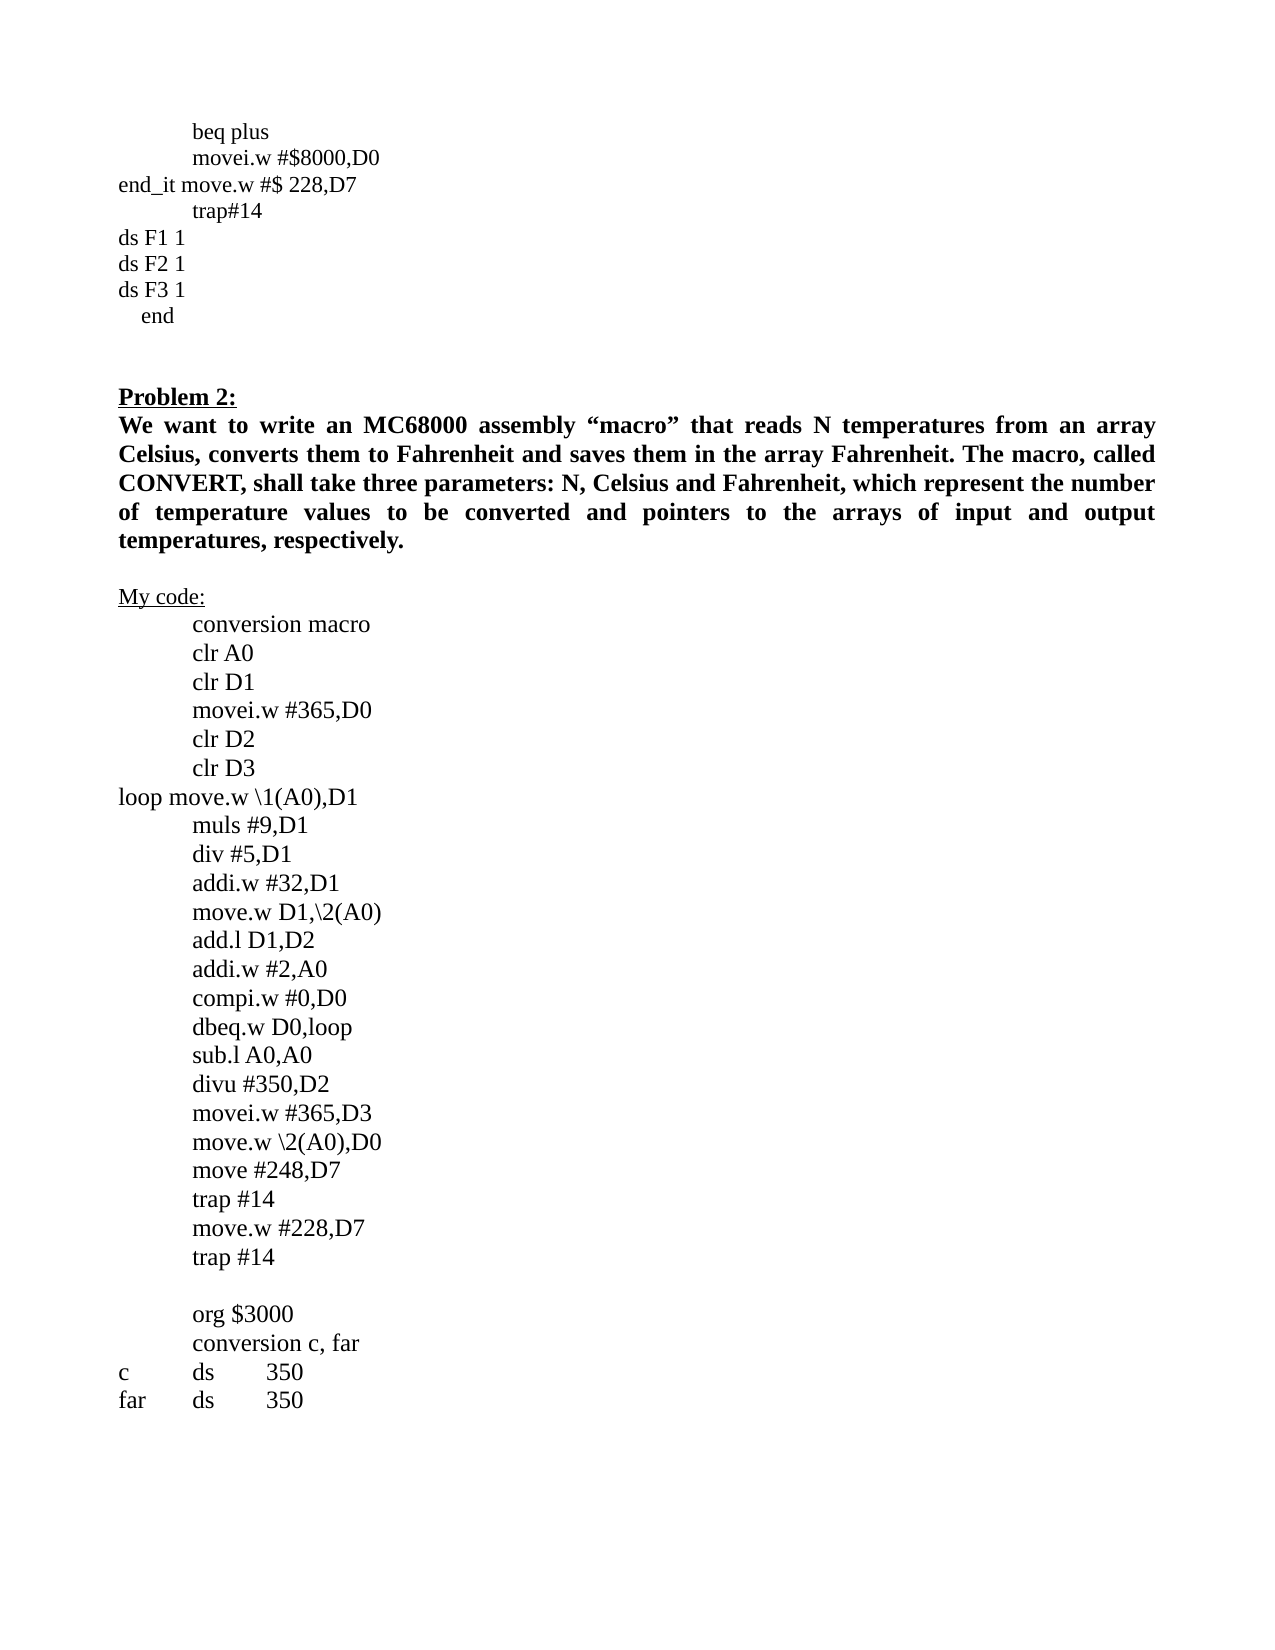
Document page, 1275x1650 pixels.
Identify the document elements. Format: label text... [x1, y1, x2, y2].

text trap #14 [118, 1242, 1157, 1271]
text conversion c, far [118, 1328, 1157, 1357]
text ds F1 1 [118, 223, 1157, 250]
text muls #9,D1 [118, 811, 1157, 839]
text clr D2 [118, 724, 1157, 753]
text trap #14 [118, 1184, 1157, 1213]
text addi.w #2,A0 [118, 954, 1157, 983]
text clr A0 [118, 638, 1157, 667]
text end_it move.w #$ 228,D7 [118, 171, 1157, 197]
text beq plus [118, 118, 1157, 144]
text org $3000 [118, 1299, 1157, 1328]
text move.w #228,D7 [118, 1213, 1157, 1242]
text sub.l A0,A0 [118, 1041, 1157, 1069]
text far ds 350 [118, 1386, 1157, 1414]
text ds F3 1 [118, 276, 1157, 303]
text loop move.w \1(A0),D1 [118, 782, 1157, 811]
text addi.w #32,D1 [118, 868, 1157, 897]
text conversion macro [118, 609, 1157, 638]
text end [118, 303, 1157, 329]
text move.w \2(A0),D0 [118, 1127, 1157, 1156]
text clr D3 [118, 753, 1157, 782]
text movei.w #365,D0 [118, 696, 1157, 724]
text move.w D1,\2(A0) [118, 897, 1157, 926]
text movei.w #$8000,D0 [118, 144, 1157, 171]
text trap#14 [118, 197, 1157, 223]
text dbeq.w D0,loop [118, 1012, 1157, 1041]
text add.l D1,D2 [118, 926, 1157, 954]
text div #5,D1 [118, 839, 1157, 868]
text clr D1 [118, 667, 1157, 696]
text c ds 350 [118, 1357, 1157, 1386]
text divu #350,D2 [118, 1069, 1157, 1098]
text ds F2 1 [118, 250, 1157, 276]
text movei.w #365,D3 [118, 1098, 1157, 1127]
text move #248,D7 [118, 1156, 1157, 1184]
text We want to write an MC68000 assembly “macro” that reads N temperatures from an array Celsius, converts them to Fahrenheit and saves them in the array Fahrenheit. The macro, called CONVERT, shall take three parameters: N, Celsius and Fahrenheit, which represent the number of temperature values to be converted and pointers to the arrays of input and output temperatures, respectively. [118, 410, 1157, 554]
text Problem 2: [118, 382, 1157, 410]
text compi.w #0,D0 [118, 983, 1157, 1012]
text My code: [118, 583, 1157, 609]
